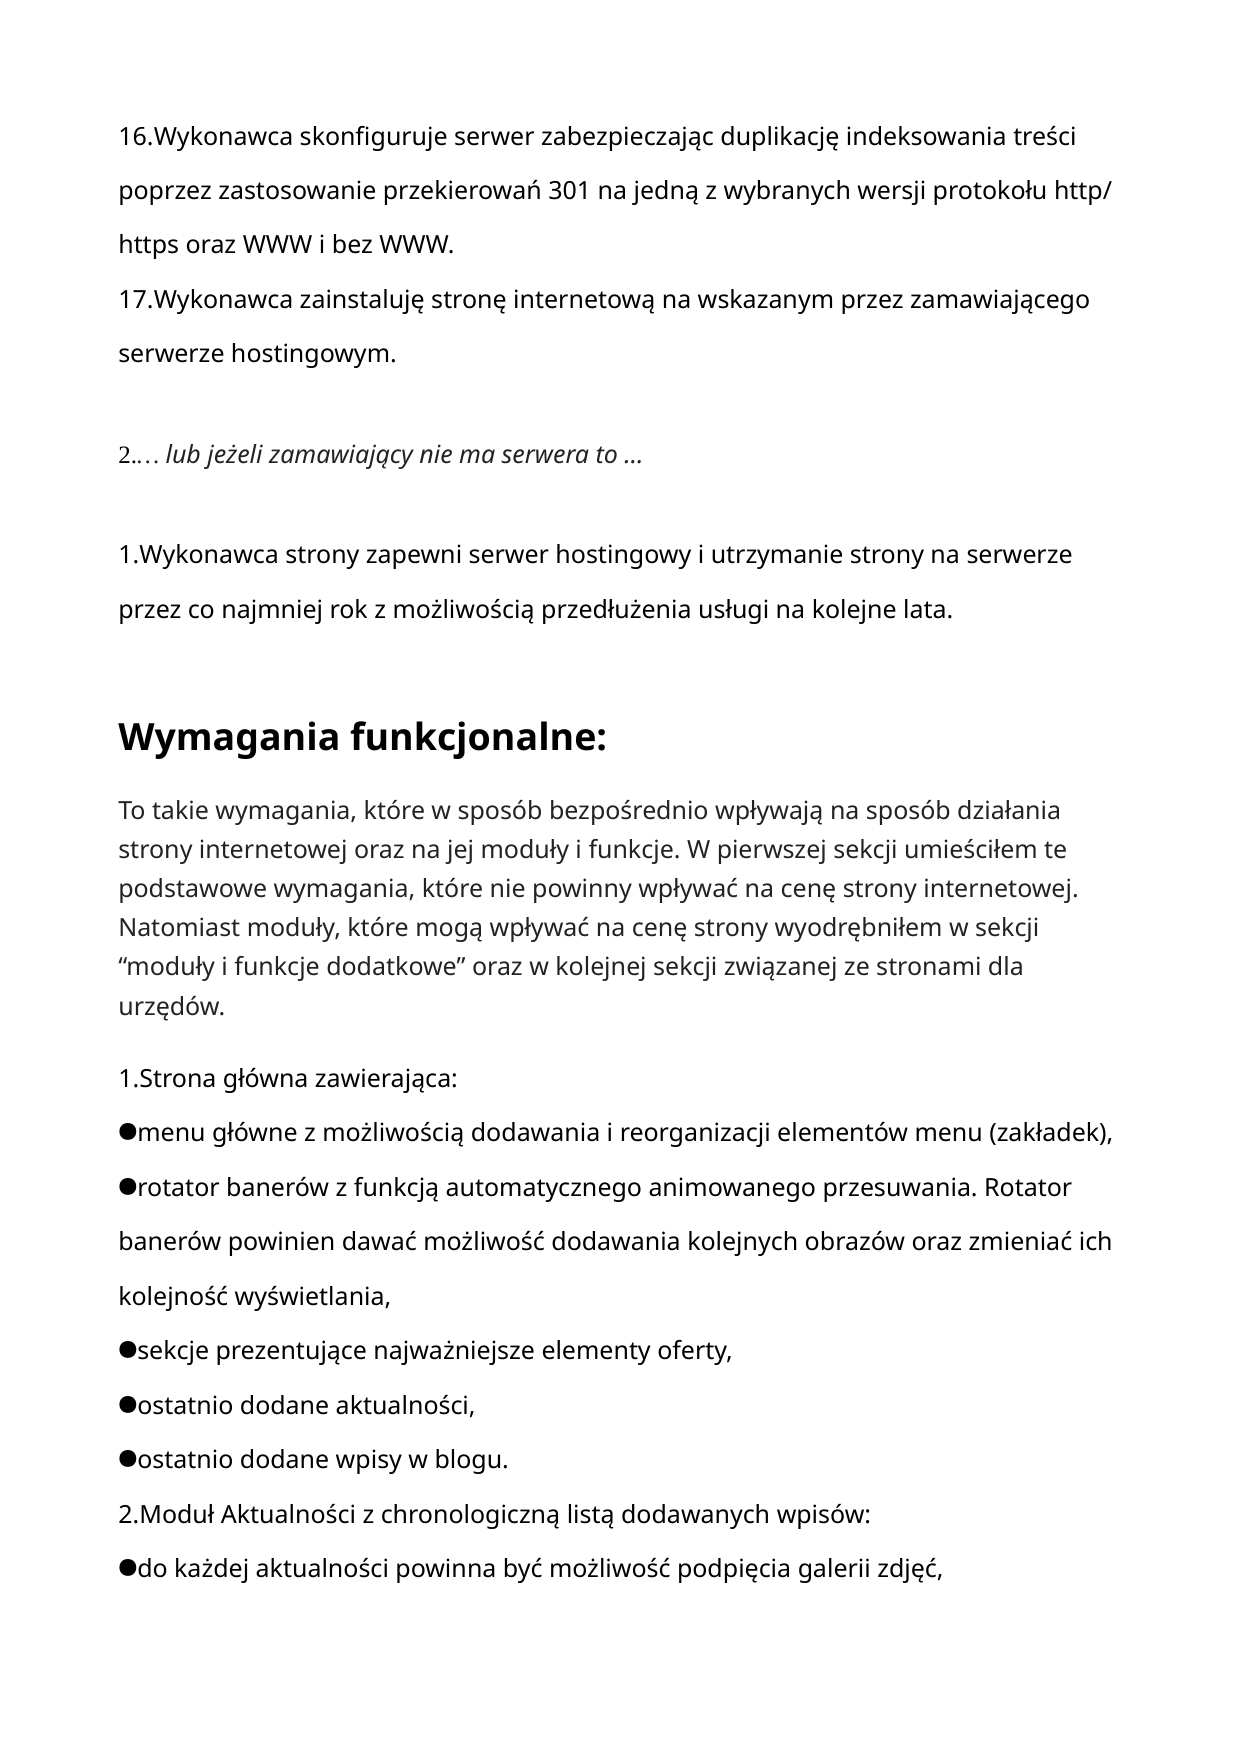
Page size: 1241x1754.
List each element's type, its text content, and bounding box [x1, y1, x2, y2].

list Wykonawca strony zapewni serwer hostingowy i utrzymanie strony na serwerze przez co najmniej rok z możliwością przedłużenia usługi na kolejne lata. [118, 537, 1122, 625]
subtitle Wymagania funkcjonalne: [118, 710, 1122, 761]
list sekcje prezentujące najważniejsze elementy oferty, [118, 1333, 1122, 1367]
list ostatnio dodane aktualności, [118, 1387, 1122, 1421]
list Moduł Aktualności z chronologiczną listą dodawanych wpisów: [118, 1496, 1122, 1530]
list Strona główna zawierająca: [118, 1060, 1122, 1094]
list ostatnio dodane wpisy w blogu. [118, 1442, 1122, 1476]
list … lub jeżeli zamawiający nie ma serwera to … [118, 436, 1122, 471]
list Wykonawca skonfiguruje serwer zabezpieczając duplikację indeksowania treści poprzez zastosowanie przekierowań 301 na jedną z wybranych wersji protokołu http/ https oraz WWW i bez WWW. [118, 118, 1122, 261]
list rotator banerów z funkcją automatycznego animowanego przesuwania. Rotator banerów powinien dawać możliwość dodawania kolejnych obrazów oraz zmieniać ich kolejność wyświetlania, [118, 1169, 1122, 1312]
list do każdej aktualności powinna być możliwość podpięcia galerii zdjęć, [118, 1551, 1122, 1585]
list Wykonawca zainstaluję stronę internetową na wskazanym przez zamawiającego serwerze hostingowym. [118, 282, 1122, 370]
list menu główne z możliwością dodawania i reorganizacji elementów menu (zakładek), [118, 1115, 1122, 1149]
text To takie wymagania, które w sposób bezpośrednio wpływają na sposób działania strony internetowej oraz na jej moduły i funkcje. W pierwszej sekcji umieściłem te podstawowe wymagania, które nie powinny wpływać na cenę strony internetowej. Natomiast moduły, które mogą wpływać na cenę strony wyodrębniłem w sekcji “moduły i funkcje dodatkowe” oraz w kolejnej sekcji związanej ze stronami dla urzędów. [118, 792, 1122, 1022]
